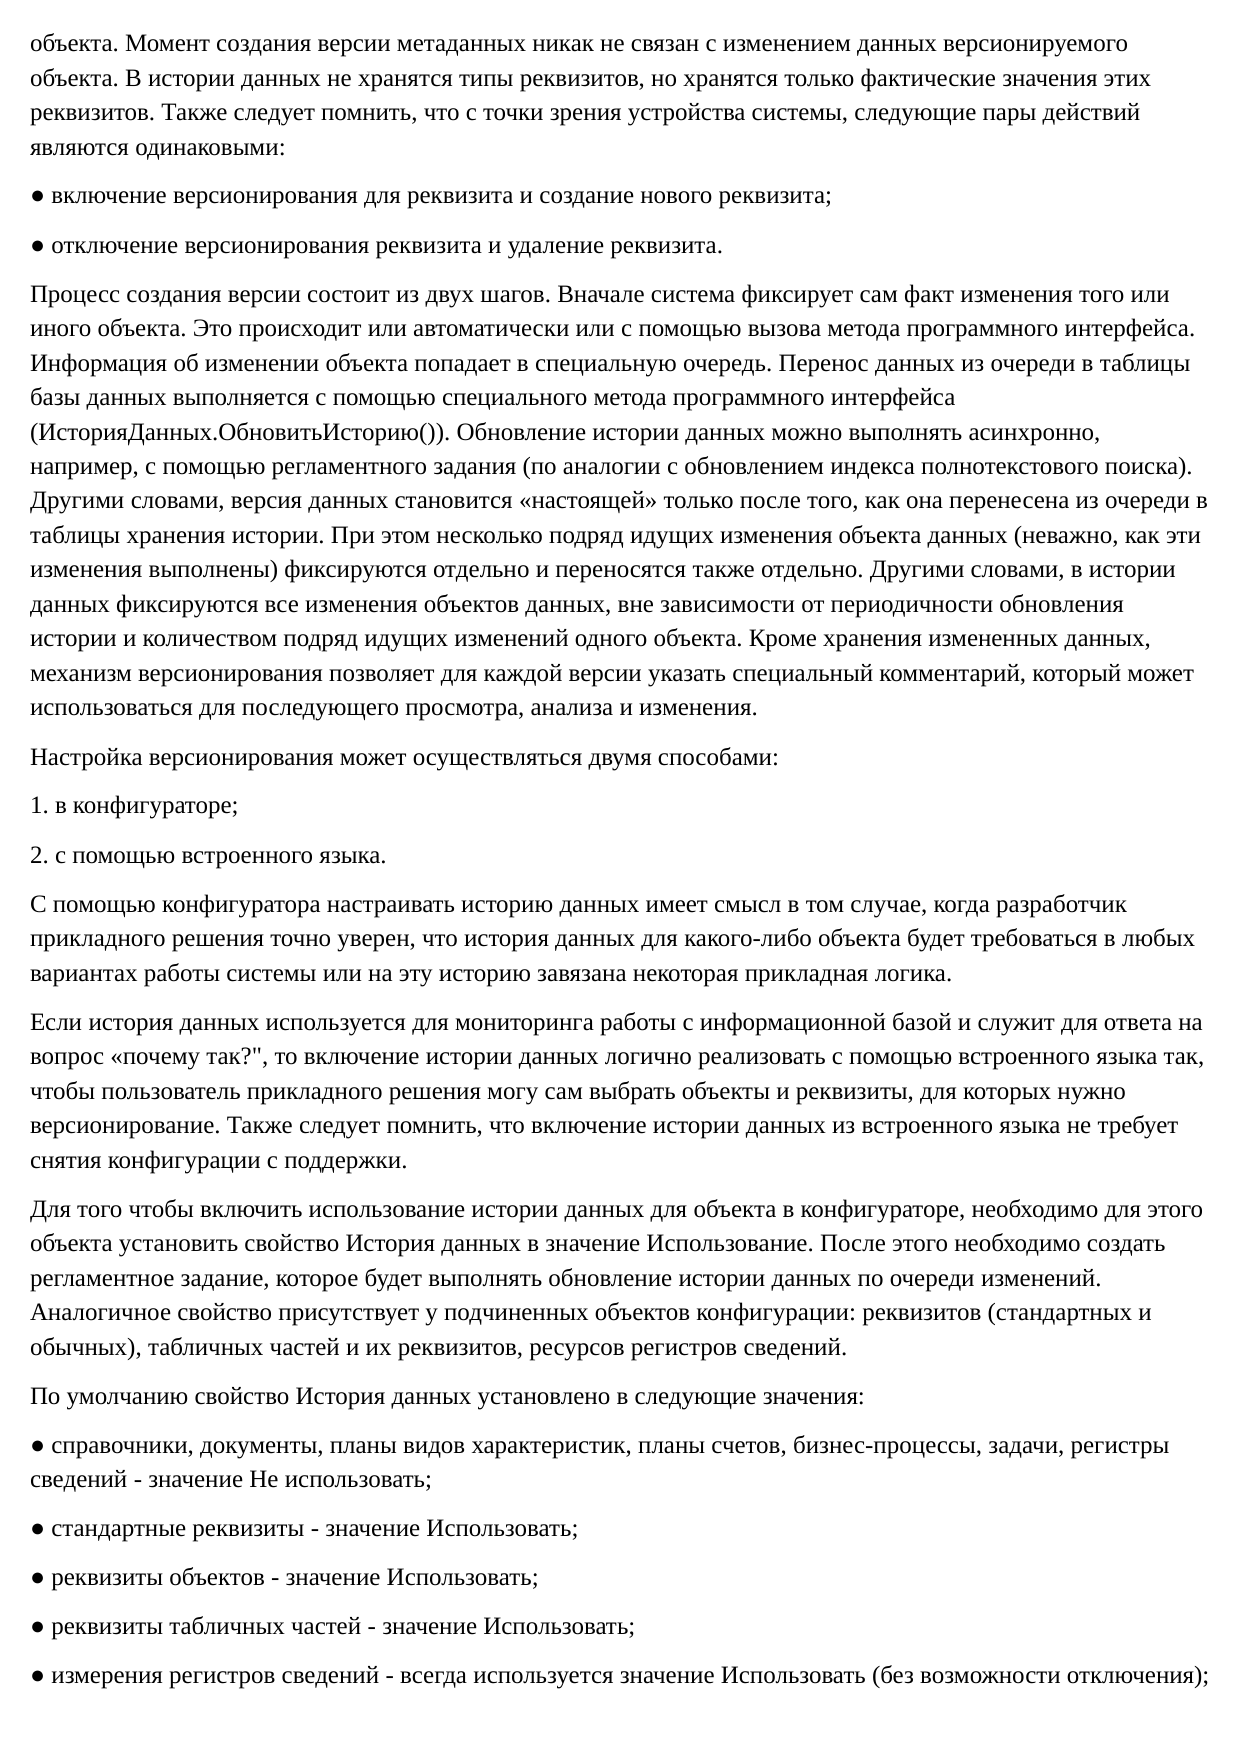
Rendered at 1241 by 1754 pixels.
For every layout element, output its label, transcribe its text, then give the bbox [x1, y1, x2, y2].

text ● стандартные реквизиты ‑ значение Использовать; [30, 1513, 1211, 1542]
text Если история данных используется для мониторинга работы с информационной базой и служит для ответа на вопрос «почему так?", то включение истории данных логично реализовать с помощью встроенного языка так, чтобы пользователь прикладного решения могу сам выбрать объекты и реквизиты, для которых нужно версионирование. Также следует помнить, что включение истории данных из встроенного языка не требует снятия конфигурации с поддержки. [30, 1007, 1211, 1173]
text ● измерения регистров сведений ‑ всегда используется значение Использовать (без возможности отключения); [30, 1661, 1211, 1689]
text 2. с помощью встроенного языка. [30, 840, 1211, 868]
text ● отключение версионирования реквизита и удаление реквизита. [30, 230, 1211, 258]
text ● включение версионирования для реквизита и создание нового реквизита; [30, 181, 1211, 209]
text ● реквизиты табличных частей ‑ значение Использовать; [30, 1611, 1211, 1640]
text объекта. Момент создания версии метаданных никак не связан с изменением данных версионируемого объекта. В истории данных не хранятся типы реквизитов, но хранятся только фактические значения этих реквизитов. Также следует помнить, что с точки зрения устройства системы, следующие пары действий являются одинаковыми: [30, 28, 1211, 160]
text Процесс создания версии состоит из двух шагов. Вначале система фиксирует сам факт изменения того или иного объекта. Это происходит или автоматически или с помощью вызова метода программного интерфейса. Информация об изменении объекта попадает в специальную очередь. Перенос данных из очереди в таблицы базы данных выполняется с помощью специального метода программного интерфейса (ИсторияДанных.ОбновитьИсторию()). Обновление истории данных можно выполнять асинхронно, например, с помощью регламентного задания (по аналогии с обновлением индекса полнотекстового поиска). Другими словами, версия данных становится «настоящей» только после того, как она перенесена из очереди в таблицы хранения истории. При этом несколько подряд идущих изменения объекта данных (неважно, как эти изменения выполнены) фиксируются отдельно и переносятся также отдельно. Другими словами, в истории данных фиксируются все изменения объектов данных, вне зависимости от периодичности обновления истории и количеством подряд идущих изменений одного объекта. Кроме хранения измененных данных, механизм версионирования позволяет для каждой версии указать специальный комментарий, который может использоваться для последующего просмотра, анализа и изменения. [30, 279, 1211, 721]
text 1. в конфигураторе; [30, 791, 1211, 819]
text Для того чтобы включить использование истории данных для объекта в конфигураторе, необходимо для этого объекта установить свойство История данных в значение Использование. После этого необходимо создать регламентное задание, которое будет выполнять обновление истории данных по очереди изменений. Аналогичное свойство присутствует у подчиненных объектов конфигурации: реквизитов (стандартных и обычных), табличных частей и их реквизитов, ресурсов регистров сведений. [30, 1194, 1211, 1360]
text ● справочники, документы, планы видов характеристик, планы счетов, бизнес-процессы, задачи, регистры сведений ‑ значение Не использовать; [30, 1430, 1211, 1493]
text ● реквизиты объектов ‑ значение Использовать; [30, 1562, 1211, 1591]
text По умолчанию свойство История данных установлено в следующие значения: [30, 1381, 1211, 1409]
text С помощью конфигуратора настраивать историю данных имеет смысл в том случае, когда разработчик прикладного решения точно уверен, что история данных для какого-либо объекта будет требоваться в любых вариантах работы системы или на эту историю завязана некоторая прикладная логика. [30, 889, 1211, 986]
text Настройка версионирования может осуществляться двумя способами: [30, 742, 1211, 770]
